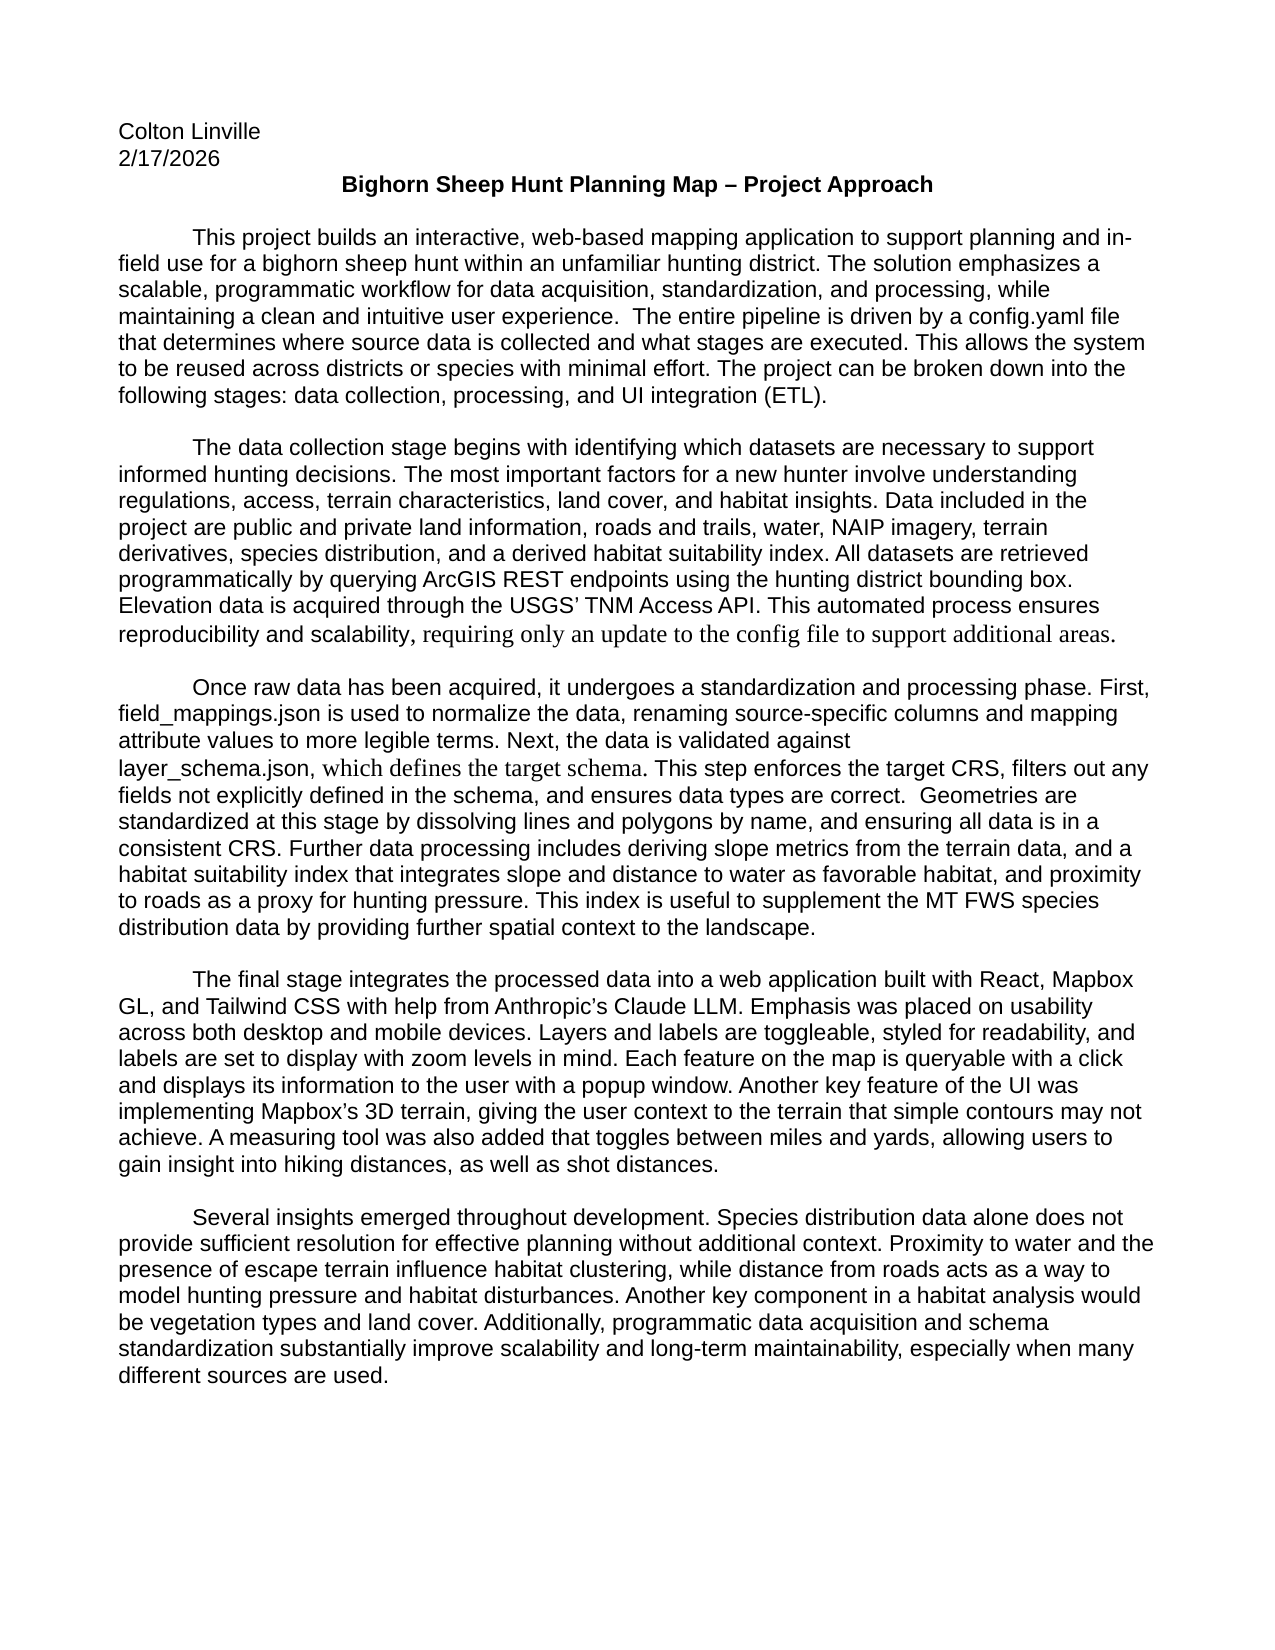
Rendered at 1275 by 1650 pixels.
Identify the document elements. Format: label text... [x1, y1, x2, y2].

text Bighorn Sheep Hunt Planning Map – Project Approach [118, 171, 1157, 197]
text The data collection stage begins with identifying which datasets are necessary to support informed hunting decisions. The most important factors for a new hunter involve understanding regulations, access, terrain characteristics, land cover, and habitat insights. Data included in the project are public and private land information, roads and trails, water, NAIP imagery, terrain derivatives, species distribution, and a derived habitat suitability index. All datasets are retrieved programmatically by querying ArcGIS REST endpoints using the hunting district bounding box. Elevation data is acquired through the USGS’ TNM Access API. This automated process ensures reproducibility and scalability, requiring only an update to the config file to support additional areas. [118, 434, 1157, 648]
text This project builds an interactive, web-based mapping application to support planning and in-field use for a bighorn sheep hunt within an unfamiliar hunting district. The solution emphasizes a scalable, programmatic workflow for data acquisition, standardization, and processing, while maintaining a clean and intuitive user experience. The entire pipeline is driven by a config.yaml file that determines where source data is collected and what stages are executed. This allows the system to be reused across districts or species with minimal effort. The project can be broken down into the following stages: data collection, processing, and UI integration (ETL). [118, 223, 1157, 408]
text The final stage integrates the processed data into a web application built with React, Mapbox GL, and Tailwind CSS with help from Anthropic’s Claude LLM. Emphasis was placed on usability across both desktop and mobile devices. Layers and labels are toggleable, styled for readability, and labels are set to display with zoom levels in mind. Each feature on the map is queryable with a click and displays its information to the user with a popup window. Another key feature of the UI was implementing Mapbox’s 3D terrain, giving the user context to the terrain that simple contours may not achieve. A measuring tool was also added that toggles between miles and yards, allowing users to gain insight into hiking distances, as well as shot distances. [118, 966, 1157, 1177]
text Colton Linville [118, 118, 1157, 144]
text layer_schema.json, which defines the target schema. This step enforces the target CRS, filters out any fields not explicitly defined in the schema, and ensures data types are correct. Geometries are standardized at this stage by dissolving lines and polygons by name, and ensuring all data is in a consistent CRS. Further data processing includes deriving slope metrics from the terrain data, and a habitat suitability index that integrates slope and distance to water as favorable habitat, and proximity to roads as a proxy for hunting pressure. This index is useful to supplement the MT FWS species distribution data by providing further spatial context to the landscape. [118, 753, 1157, 940]
text Once raw data has been acquired, it undergoes a standardization and processing phase. First, [118, 674, 1157, 700]
text field_mappings.json is used to normalize the data, renaming source-specific columns and mapping attribute values to more legible terms. Next, the data is validated against [118, 700, 1157, 753]
text 2/17/2026 [118, 144, 1157, 171]
text Several insights emerged throughout development. Species distribution data alone does not provide sufficient resolution for effective planning without additional context. Proximity to water and the presence of escape terrain influence habitat clustering, while distance from roads acts as a way to model hunting pressure and habitat disturbances. Another key component in a habitat analysis would be vegetation types and land cover. Additionally, programmatic data acquisition and schema standardization substantially improve scalability and long-term maintainability, especially when many different sources are used. [118, 1203, 1157, 1388]
